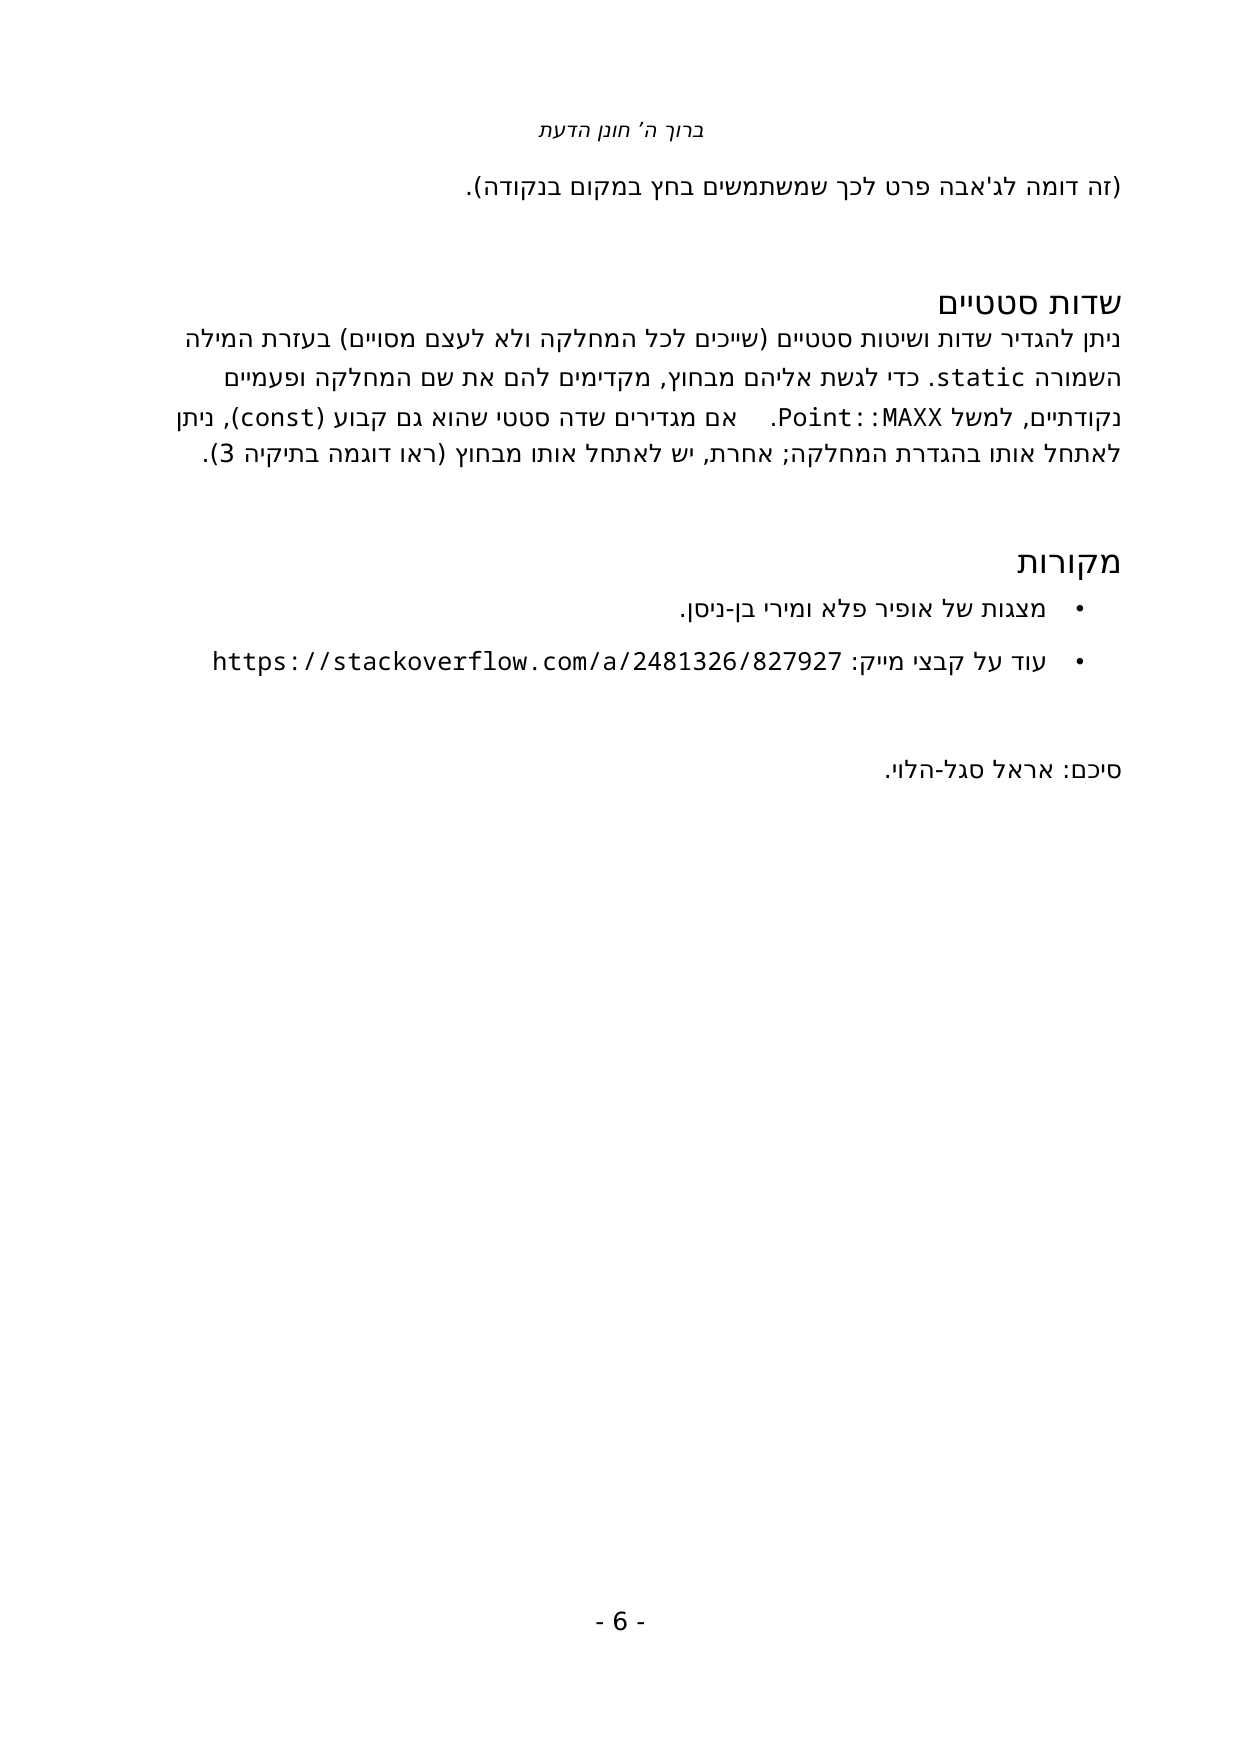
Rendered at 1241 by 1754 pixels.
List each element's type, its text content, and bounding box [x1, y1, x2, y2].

subtitle מקורות [118, 543, 1122, 582]
list מצגות של אופיר פלא ומירי בן-ניסן. [118, 594, 1084, 623]
list עוד על קבצי מייק: https://stackoverflow.com/a/2481326/827927 [118, 644, 1084, 678]
text ניתן להגדיר שדות ושיטות סטטיים (שייכים לכל המחלקה ולא לעצם מסויים) בעזרת המילה השמורה static. כדי לגשת אליהם מבחוץ, מקדימים להם את שם המחלקה ופעמיים נקודתיים, למשל Point::MAXX. אם מגדירים שדה סטטי שהוא גם קבוע (const), ניתן לאתחל אותו בהגדרת המחלקה; אחרת, יש לאתחל אותו מבחוץ (ראו דוגמה בתיקיה 3). [118, 325, 1122, 469]
subtitle שדות סטטיים [118, 283, 1122, 322]
text (זה דומה לג'אבה פרט לכך שמשתמשים בחץ במקום בנקודה). [118, 172, 1122, 201]
text סיכם: אראל סגל-הלוי. [118, 755, 1122, 784]
